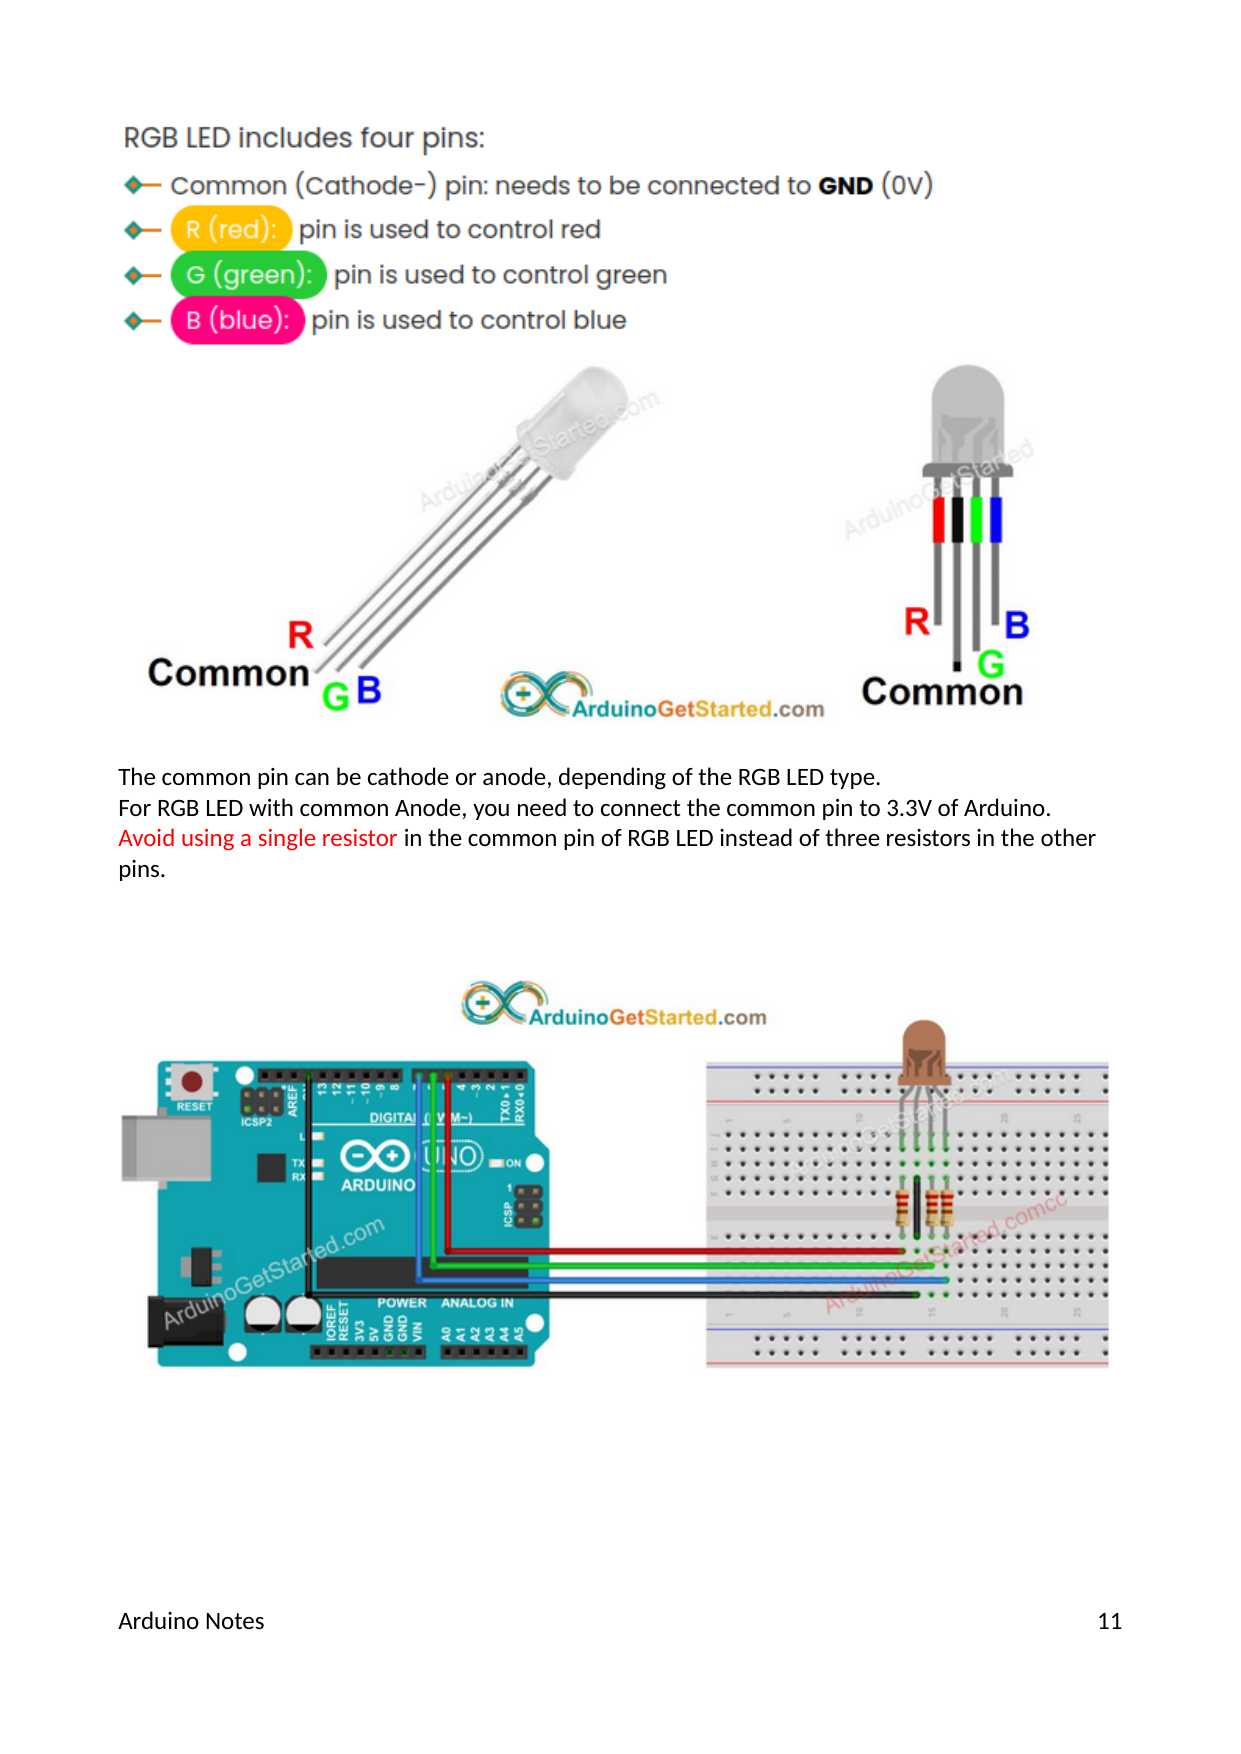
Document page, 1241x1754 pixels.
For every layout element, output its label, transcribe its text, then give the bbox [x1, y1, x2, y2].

text The common pin can be cathode or anode, depending of the RGB LED type. [118, 761, 1122, 792]
picture [118, 974, 1123, 1387]
text For RGB LED with common Anode, you need to connect the common pin to 3.3V of Arduino. [118, 792, 1122, 822]
picture [118, 118, 1034, 731]
text Avoid using a single resistor in the common pin of RGB LED instead of three resistors in the other pins. [118, 822, 1122, 883]
